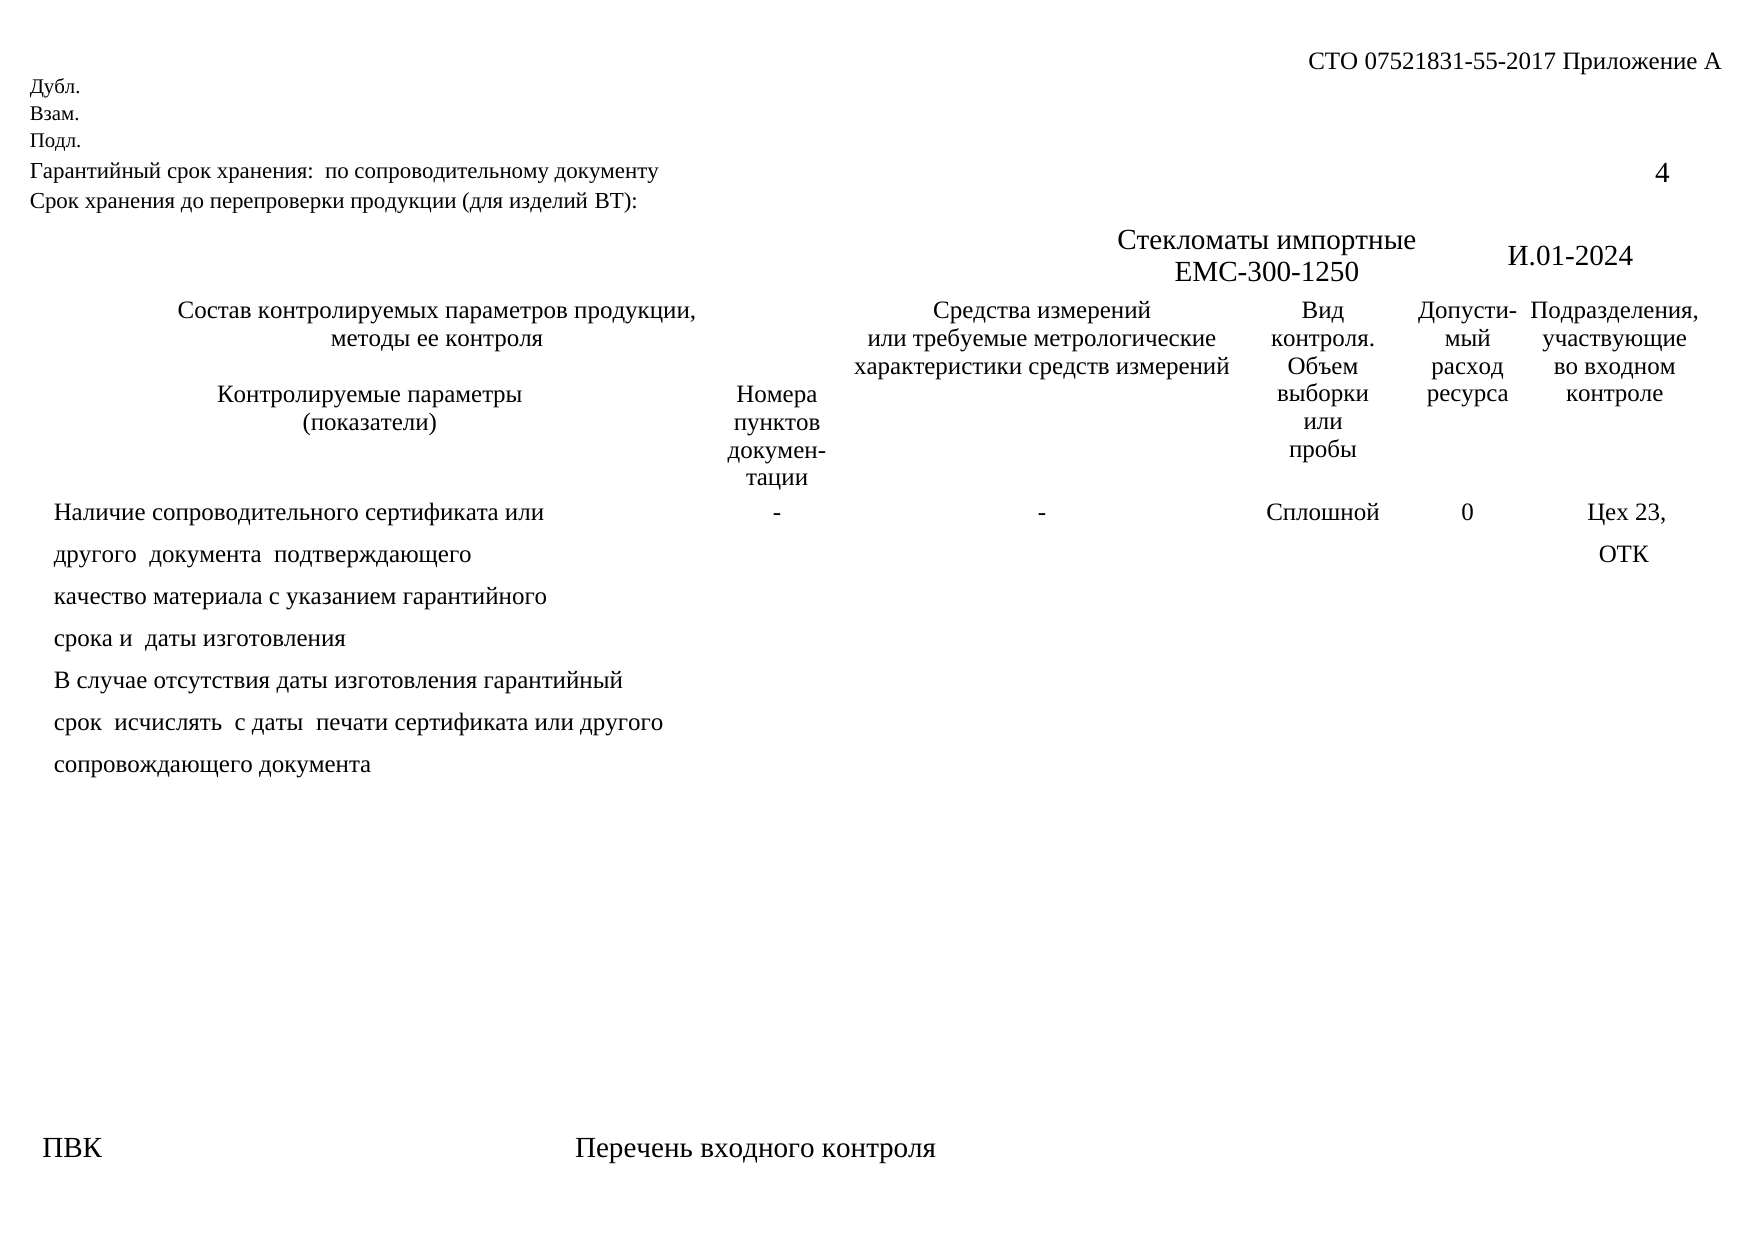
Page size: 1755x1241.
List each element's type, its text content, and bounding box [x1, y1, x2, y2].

table_cell [1240, 659, 1406, 701]
table_cell [1240, 953, 1406, 995]
table_cell качество материала с указанием гарантийного [30, 575, 709, 617]
table_header [1025, 156, 1348, 186]
table_cell [1406, 1037, 1529, 1079]
table_cell [1406, 827, 1529, 869]
table_cell Номера пунктов докумен- тации [710, 380, 844, 491]
table_cell [1529, 995, 1700, 1037]
table_header Подразделения, участвующие во входном контроле [1529, 296, 1700, 491]
table_cell [1529, 701, 1700, 743]
table_cell [879, 269, 1000, 296]
table_cell [1406, 617, 1529, 659]
table_cell Перечень входного контроля [114, 1121, 1397, 1174]
table_header Средства измерений или требуемые метрологические характеристики средств измерений [844, 296, 1240, 491]
table_header [479, 75, 728, 102]
text СТО 07521831-55-2017 Приложение А [29, 47, 1722, 75]
table_cell [30, 1037, 709, 1079]
table_cell [1240, 1079, 1406, 1121]
table_cell [844, 617, 1240, 659]
table_header [265, 75, 384, 102]
table_cell [1240, 617, 1406, 659]
table_cell [1240, 701, 1406, 743]
table_cell ПВК [30, 1121, 114, 1174]
table_header Вид контроля. Объем выборки или пробы [1240, 296, 1406, 491]
table_cell [1406, 1079, 1529, 1121]
table_cell [710, 743, 844, 785]
table_cell [1000, 215, 1093, 242]
table_cell [676, 269, 739, 296]
table_cell [844, 1079, 1240, 1121]
table_header [384, 75, 479, 102]
table_cell [1240, 911, 1406, 953]
table_cell [844, 911, 1240, 953]
table_cell [384, 129, 479, 156]
table_header [1348, 156, 1624, 186]
table_cell Цех 23, [1529, 491, 1700, 533]
table_cell [1529, 659, 1700, 701]
table_cell [710, 869, 844, 911]
table_cell [524, 269, 614, 296]
table_cell - [844, 491, 1240, 533]
table_cell [1529, 743, 1700, 785]
table_cell [844, 701, 1240, 743]
table_cell [739, 242, 878, 269]
table_cell [1406, 785, 1529, 827]
table_cell срок исчислять с даты печати сертификата или другого [30, 701, 709, 743]
table_cell [384, 102, 479, 129]
table_cell [400, 242, 524, 269]
table_cell [710, 575, 844, 617]
table_cell [844, 743, 1240, 785]
table_cell [30, 995, 709, 1037]
table_cell [1406, 701, 1529, 743]
table_cell [84, 242, 165, 269]
table_cell [615, 215, 676, 242]
table_cell [165, 215, 260, 242]
table_cell [1529, 575, 1700, 617]
table_cell [30, 827, 709, 869]
table_cell - [710, 491, 844, 533]
table_cell [1406, 743, 1529, 785]
table_cell Сплошной [1240, 491, 1406, 533]
table_header [1243, 75, 1713, 102]
table_cell [710, 1037, 844, 1079]
table_cell [1397, 1121, 1616, 1174]
table_cell Контролируемые параметры (показатели) [30, 380, 709, 491]
table_cell [84, 269, 165, 296]
table_cell [84, 215, 165, 242]
table_cell [1240, 785, 1406, 827]
table_cell [1240, 533, 1406, 575]
table_cell сопровождающего документа [30, 743, 709, 785]
table_cell [1240, 869, 1406, 911]
table_cell [30, 215, 84, 296]
table_cell [1406, 659, 1529, 701]
table_cell Стекломаты импортные EMC-300-1250 [1093, 215, 1440, 296]
table_cell [1529, 953, 1700, 995]
table_cell [1406, 995, 1529, 1037]
table_header Состав контролируемых параметров продукции, методы ее контроля [30, 296, 844, 380]
table_cell [1240, 995, 1406, 1037]
table_cell [739, 215, 878, 242]
table_cell [30, 953, 709, 995]
table_cell И.01-2024 [1440, 215, 1700, 296]
table_cell [1406, 911, 1529, 953]
table_cell [524, 215, 614, 242]
table_cell [479, 102, 775, 129]
table_cell [1240, 1037, 1406, 1079]
table_cell [1529, 617, 1700, 659]
table_cell Подл. [30, 129, 137, 156]
table_cell [1406, 533, 1529, 575]
table_header 4 [1624, 156, 1700, 186]
table_cell [260, 269, 400, 296]
table_cell [615, 242, 676, 269]
table_cell [710, 827, 844, 869]
table_cell [1406, 575, 1529, 617]
table_cell [1406, 869, 1529, 911]
table_cell [1240, 743, 1406, 785]
table_cell [1240, 827, 1406, 869]
table_cell [1529, 827, 1700, 869]
table_cell Взам. [30, 102, 137, 129]
table_cell [1529, 1037, 1700, 1079]
table_cell [1529, 911, 1700, 953]
table_cell [30, 911, 709, 953]
table_cell срока и даты изготовления [30, 617, 709, 659]
table_header Гарантийный срок хранения: по сопроводительному документу [30, 156, 1025, 186]
table_cell [1529, 869, 1700, 911]
table_cell [137, 102, 265, 129]
table_cell [165, 269, 260, 296]
table_header [137, 75, 265, 102]
table_cell [676, 215, 739, 242]
table_cell [844, 995, 1240, 1037]
table_cell [400, 215, 524, 242]
table_cell [879, 215, 1000, 242]
table_cell [30, 785, 709, 827]
table_cell [676, 242, 739, 269]
table_cell [260, 242, 400, 269]
table_cell [1529, 785, 1700, 827]
table_cell [879, 242, 1000, 269]
table_cell [710, 533, 844, 575]
table_cell [265, 102, 384, 129]
table_cell [775, 102, 1713, 156]
table_cell [739, 269, 878, 296]
table_cell [710, 785, 844, 827]
table_cell [137, 129, 265, 156]
table_cell [260, 215, 400, 242]
table_cell [1000, 269, 1093, 296]
table_cell Наличие сопроводительного сертификата или [30, 491, 709, 533]
table_cell [1616, 1121, 1700, 1174]
table_cell [710, 701, 844, 743]
table_cell [710, 1079, 844, 1121]
table_cell [710, 659, 844, 701]
table_header [728, 75, 1242, 102]
table_header Допусти-мый расход ресурса [1406, 435, 1529, 491]
table_cell другого документа подтверждающего [30, 533, 709, 575]
table_cell 0 [1406, 491, 1529, 533]
table_cell [479, 129, 775, 156]
table_cell [844, 1037, 1240, 1079]
table_cell [1529, 1079, 1700, 1121]
table_cell [1406, 953, 1529, 995]
table_cell [165, 242, 260, 269]
table_cell [615, 269, 676, 296]
table_header Дубл. [30, 75, 137, 102]
table_cell [524, 242, 614, 269]
table_cell [844, 827, 1240, 869]
table_cell [844, 533, 1240, 575]
table_cell [1000, 242, 1093, 269]
table_cell ОТК [1529, 533, 1700, 575]
table_cell [710, 617, 844, 659]
table_cell [30, 869, 709, 911]
table_cell [844, 575, 1240, 617]
table_cell [710, 995, 844, 1037]
table_cell В случае отсутствия даты изготовления гарантийный [30, 659, 709, 701]
table_cell [400, 269, 524, 296]
table_cell [30, 1079, 709, 1121]
table_cell [710, 911, 844, 953]
table_cell [844, 869, 1240, 911]
table_cell [1240, 575, 1406, 617]
table_cell [844, 953, 1240, 995]
table_cell [844, 785, 1240, 827]
table_cell [265, 129, 384, 156]
table_cell [710, 953, 844, 995]
table_cell [844, 659, 1240, 701]
